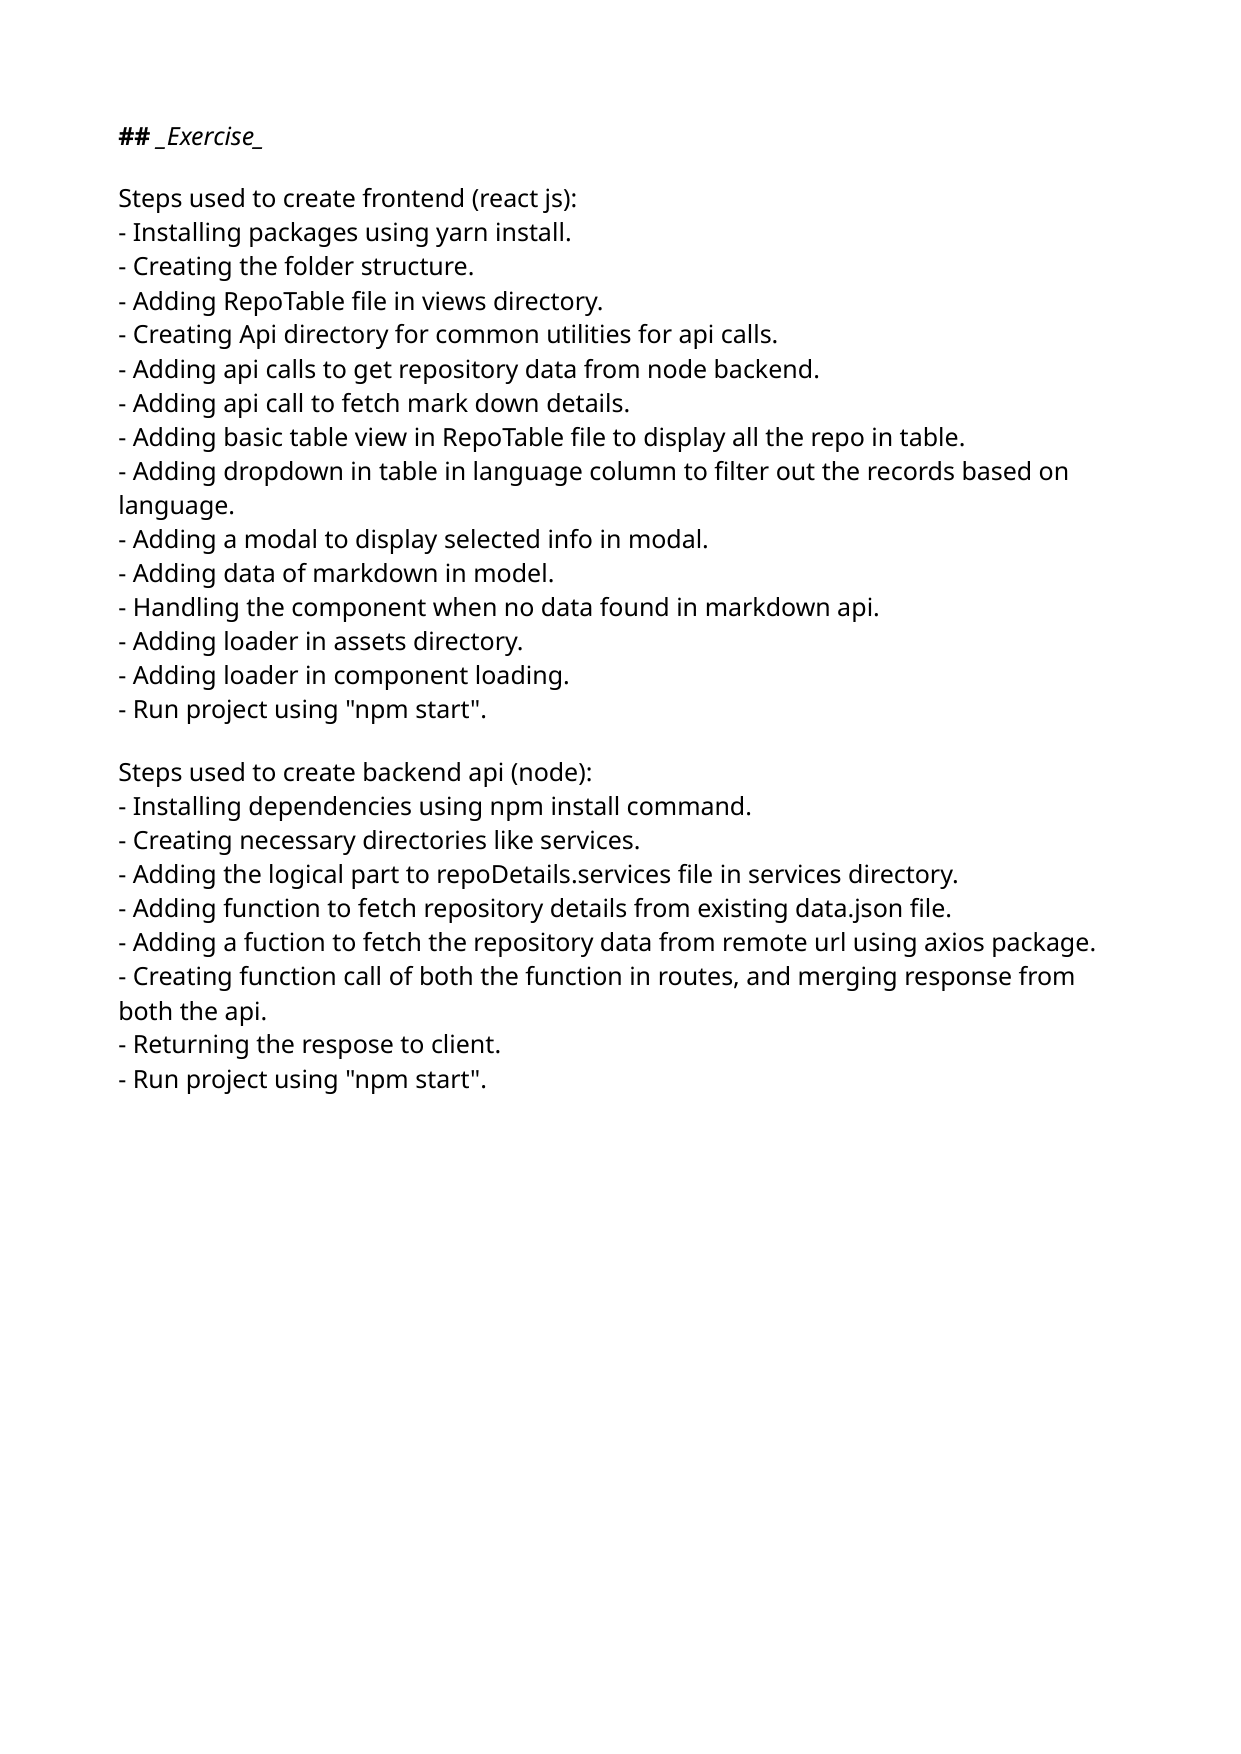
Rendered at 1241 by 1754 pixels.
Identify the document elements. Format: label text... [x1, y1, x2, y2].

text - Adding loader in assets directory. [118, 624, 1122, 658]
text Steps used to create frontend (react js): [118, 181, 1122, 215]
text - Handling the component when no data found in markdown api. [118, 590, 1122, 624]
text - Adding api call to fetch mark down details. [118, 385, 1122, 419]
text - Adding dropdown in table in language column to filter out the records based on language. [118, 453, 1122, 522]
text - Adding function to fetch repository details from existing data.json file. [118, 891, 1122, 925]
text - Creating function call of both the function in routes, and merging response from both the api. [118, 959, 1122, 1027]
text Steps used to create backend api (node): [118, 755, 1122, 789]
text - Run project using "npm start". [118, 1061, 1122, 1095]
text - Adding a modal to display selected info in modal. [118, 522, 1122, 556]
text - Creating necessary directories like services. [118, 823, 1122, 857]
text - Adding loader in component loading. [118, 658, 1122, 692]
text - Returning the respose to client. [118, 1027, 1122, 1061]
text - Adding basic table view in RepoTable file to display all the repo in table. [118, 419, 1122, 453]
text ## _Exercise_ [118, 118, 1122, 152]
text - Creating the folder structure. [118, 249, 1122, 283]
text - Creating Api directory for common utilities for api calls. [118, 317, 1122, 351]
text - Adding data of markdown in model. [118, 556, 1122, 590]
text - Adding the logical part to repoDetails.services file in services directory. [118, 857, 1122, 891]
text - Run project using "npm start". [118, 692, 1122, 726]
text - Installing packages using yarn install. [118, 215, 1122, 249]
text - Installing dependencies using npm install command. [118, 789, 1122, 823]
text - Adding a fuction to fetch the repository data from remote url using axios package. [118, 925, 1122, 959]
text - Adding api calls to get repository data from node backend. [118, 351, 1122, 385]
text - Adding RepoTable file in views directory. [118, 283, 1122, 317]
